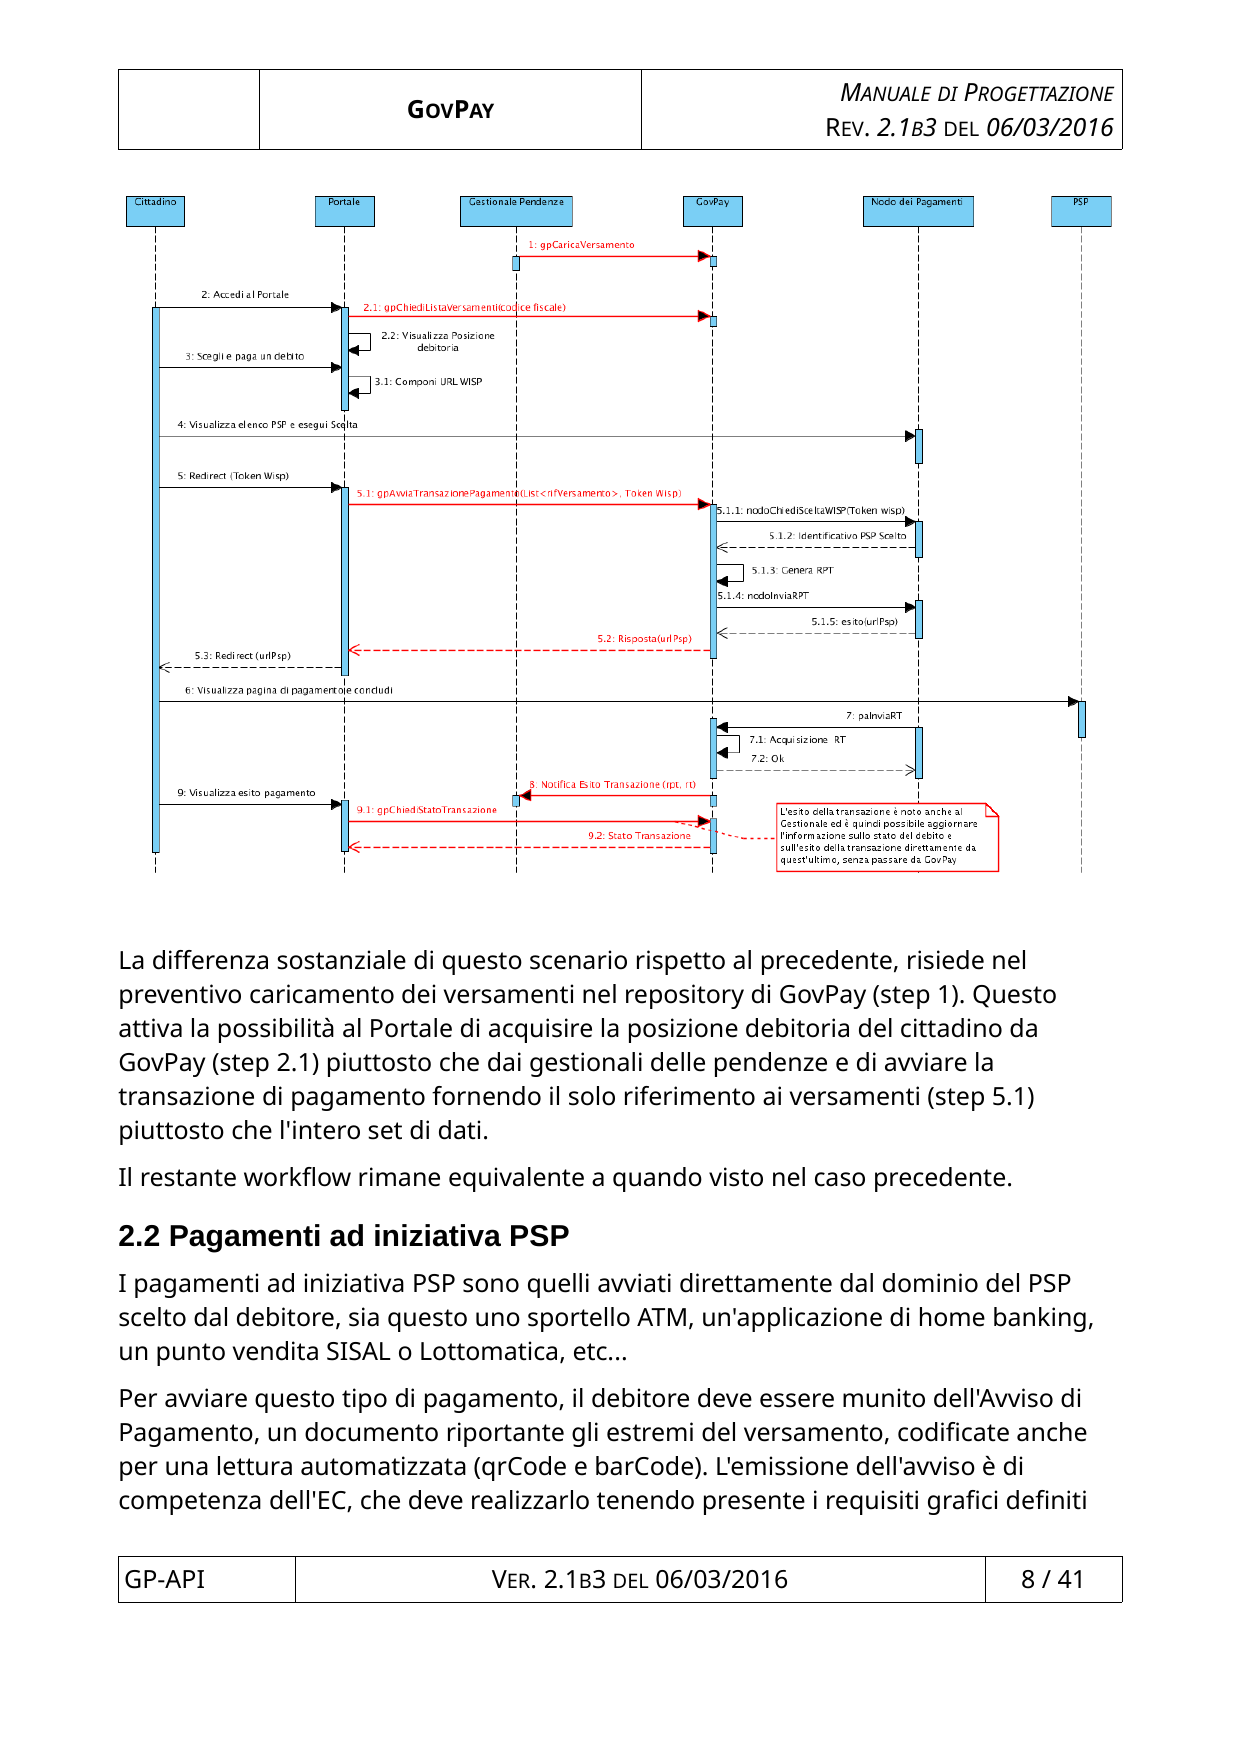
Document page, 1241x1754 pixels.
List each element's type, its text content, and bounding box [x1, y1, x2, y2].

subtitle Pagamenti ad iniziativa PSP [118, 1218, 1122, 1253]
text La differenza sostanziale di questo scenario rispetto al precedente, risiede nel preventivo caricamento dei versamenti nel repository di GovPay (step 1). Questo attiva la possibilità al Portale di acquisire la posizione debitoria del cittadino da GovPay (step 2.1) piuttosto che dai gestionali delle pendenze e di avviare la transazione di pagamento fornendo il solo riferimento ai versamenti (step 5.1) piuttosto che l'intero set di dati. [118, 942, 1122, 1147]
text Per avviare questo tipo di pagamento, il debitore deve essere munito dell'Avviso di Pagamento, un documento riportante gli estremi del versamento, codificate anche per una lettura automatizzata (qrCode e barCode). L'emissione dell'avviso è di competenza dell'EC, che deve realizzarlo tenendo presente i requisiti grafici definiti [118, 1380, 1122, 1516]
text I pagamenti ad iniziativa PSP sono quelli avviati direttamente dal dominio del PSP scelto dal debitore, sia questo uno sportello ATM, un'applicazione di home banking, un punto vendita SISAL o Lottomatica, etc... [118, 1266, 1122, 1368]
text Il restante workflow rimane equivalente a quando visto nel caso precedente. [118, 1159, 1122, 1193]
picture [118, 186, 1123, 896]
